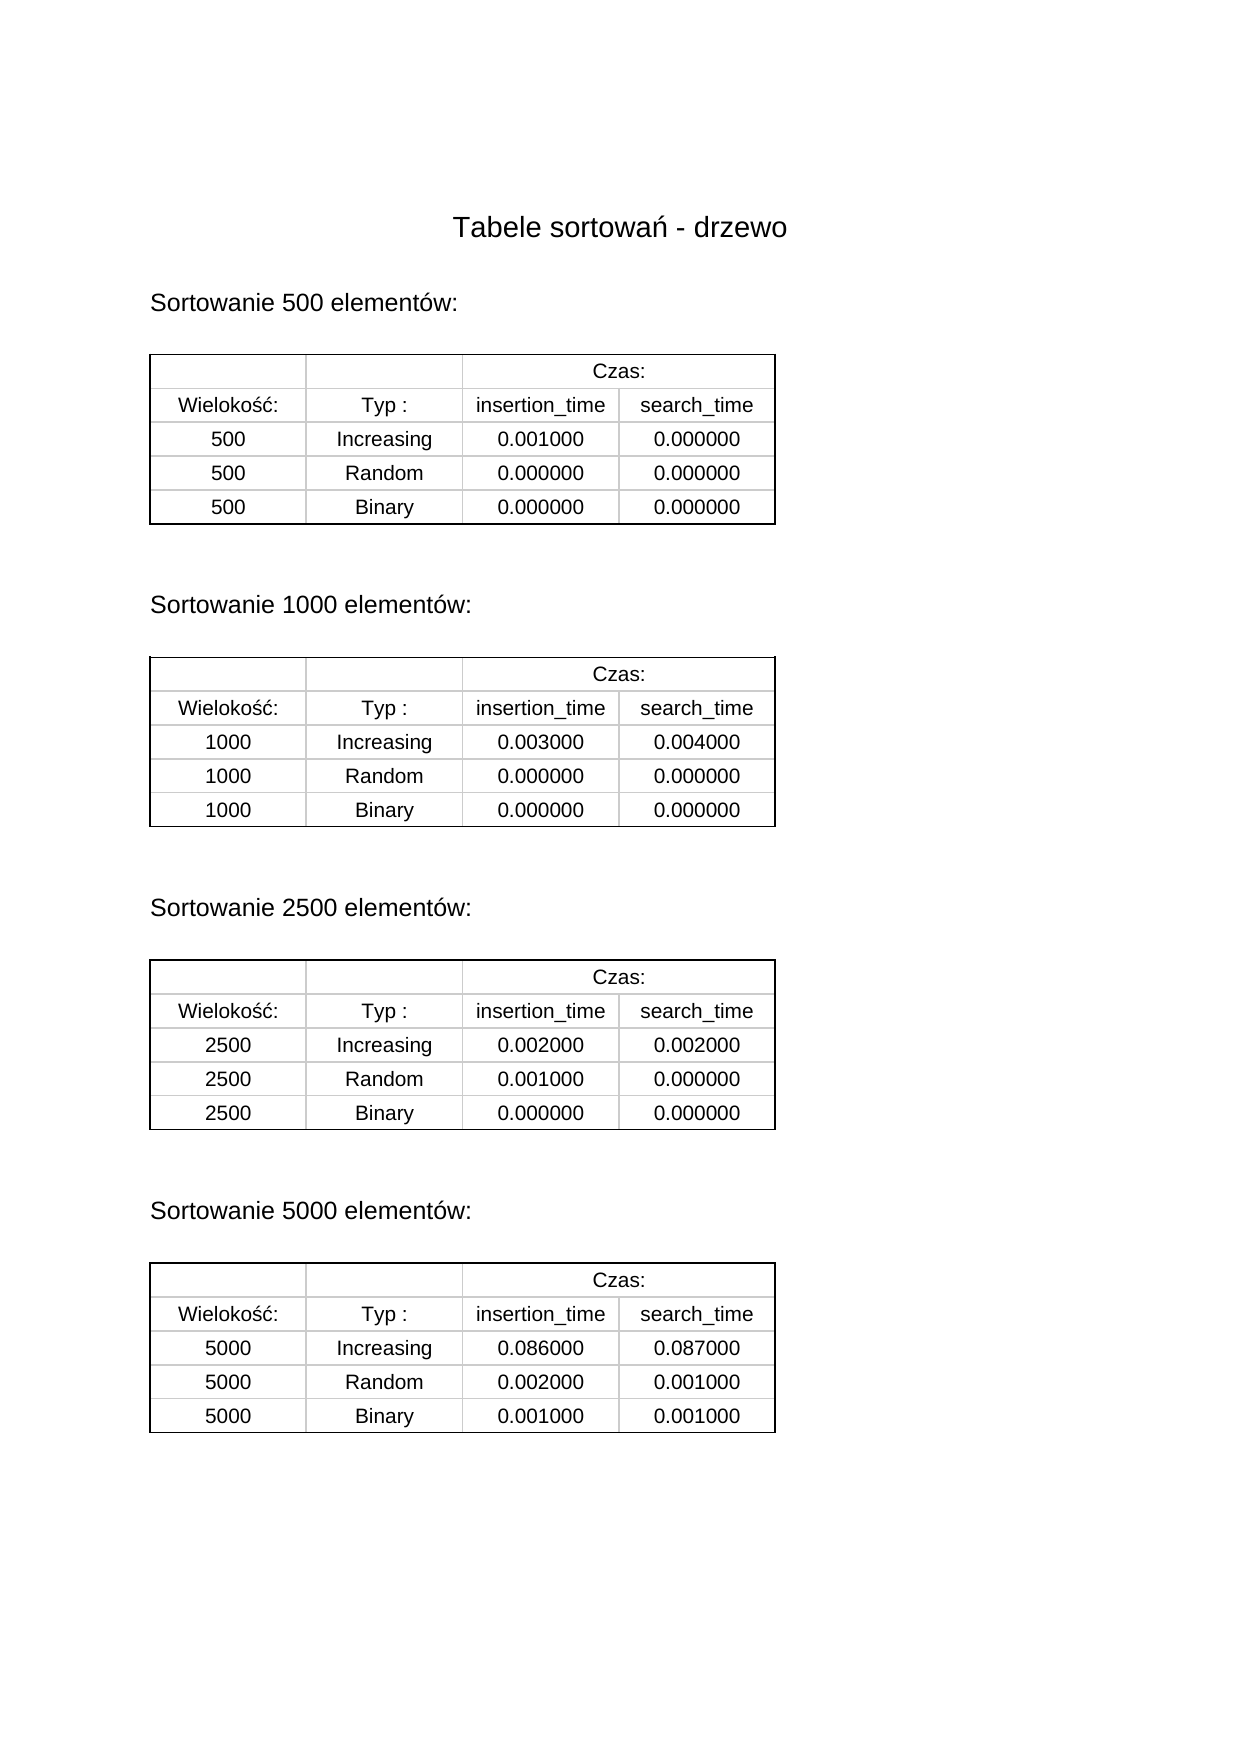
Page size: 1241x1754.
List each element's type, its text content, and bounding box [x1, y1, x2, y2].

table_cell Typ : [307, 389, 462, 421]
table_cell Typ : [307, 1298, 462, 1330]
table_header [307, 1264, 462, 1296]
table_cell 500 [151, 423, 305, 455]
table_cell 0.000000 [463, 457, 618, 489]
table_cell 0.002000 [463, 1366, 618, 1398]
table_header Czas: [463, 1264, 774, 1296]
table_cell 1000 [151, 760, 305, 792]
table_cell Random [307, 1063, 462, 1095]
table_cell 0.000000 [620, 760, 774, 792]
table_cell insertion_time [463, 389, 618, 421]
table_cell 0.000000 [620, 1096, 774, 1129]
table_cell 0.000000 [463, 1096, 618, 1129]
table_cell 0.000000 [620, 793, 774, 826]
table_header [151, 1264, 305, 1296]
table_cell 0.000000 [463, 491, 618, 523]
table_header [151, 355, 305, 387]
table_cell 0.086000 [463, 1332, 618, 1364]
table_cell 0.003000 [463, 726, 618, 758]
table_header [307, 961, 462, 993]
table_header [307, 658, 462, 690]
table_cell 2500 [151, 1096, 305, 1129]
table_cell search_time [620, 692, 774, 724]
table_cell 0.000000 [463, 760, 618, 792]
table_cell 0.000000 [620, 423, 774, 455]
table_cell 0.000000 [620, 491, 774, 523]
table_header [151, 961, 305, 993]
table_cell insertion_time [463, 995, 618, 1027]
table_cell 0.001000 [620, 1399, 774, 1432]
table_cell Wielokość: [151, 1298, 305, 1330]
table_cell 1000 [151, 793, 305, 826]
table_cell 0.001000 [463, 1063, 618, 1095]
table_cell 500 [151, 491, 305, 523]
table_cell 2500 [151, 1063, 305, 1095]
table_cell Random [307, 760, 462, 792]
table_cell 0.001000 [463, 423, 618, 455]
table_cell 0.087000 [620, 1332, 774, 1364]
table_cell Typ : [307, 692, 462, 724]
table_cell 0.001000 [620, 1366, 774, 1398]
table_cell 0.001000 [463, 1399, 618, 1432]
text Sortowanie 5000 elementów: [150, 1196, 1090, 1225]
table_cell Increasing [307, 1332, 462, 1364]
text Tabele sortowań - drzewo [150, 210, 1090, 244]
table_cell Binary [307, 491, 462, 523]
table_cell Random [307, 1366, 462, 1398]
table_header [307, 355, 462, 387]
text Sortowanie 2500 elementów: [150, 893, 1090, 922]
table_header Czas: [463, 355, 774, 387]
table_header Czas: [463, 658, 774, 690]
table_cell Increasing [307, 423, 462, 455]
table_cell Binary [307, 1399, 462, 1432]
table_cell 500 [151, 457, 305, 489]
table_cell 5000 [151, 1399, 305, 1432]
table_cell search_time [620, 1298, 774, 1330]
table_cell 1000 [151, 726, 305, 758]
table_cell Binary [307, 793, 462, 826]
text Sortowanie 500 elementów: [150, 287, 1090, 316]
table_cell Binary [307, 1096, 462, 1129]
table_cell 2500 [151, 1029, 305, 1061]
table_cell search_time [620, 389, 774, 421]
table_cell 0.004000 [620, 726, 774, 758]
table_cell insertion_time [463, 1298, 618, 1330]
table_cell 0.002000 [463, 1029, 618, 1061]
text Sortowanie 1000 elementów: [150, 590, 1090, 619]
table_cell 0.000000 [620, 1063, 774, 1095]
table_cell search_time [620, 995, 774, 1027]
table_cell Wielokość: [151, 692, 305, 724]
table_cell 0.000000 [620, 457, 774, 489]
table_cell 0.002000 [620, 1029, 774, 1061]
table_cell Wielokość: [151, 995, 305, 1027]
table_cell Increasing [307, 1029, 462, 1061]
table_header [151, 658, 305, 690]
table_cell Increasing [307, 726, 462, 758]
table_cell 5000 [151, 1366, 305, 1398]
table_cell Typ : [307, 995, 462, 1027]
table_cell insertion_time [463, 692, 618, 724]
table_cell Wielokość: [151, 389, 305, 421]
table_header Czas: [463, 961, 774, 993]
table_cell Random [307, 457, 462, 489]
table_cell 5000 [151, 1332, 305, 1364]
table_cell 0.000000 [463, 793, 618, 826]
